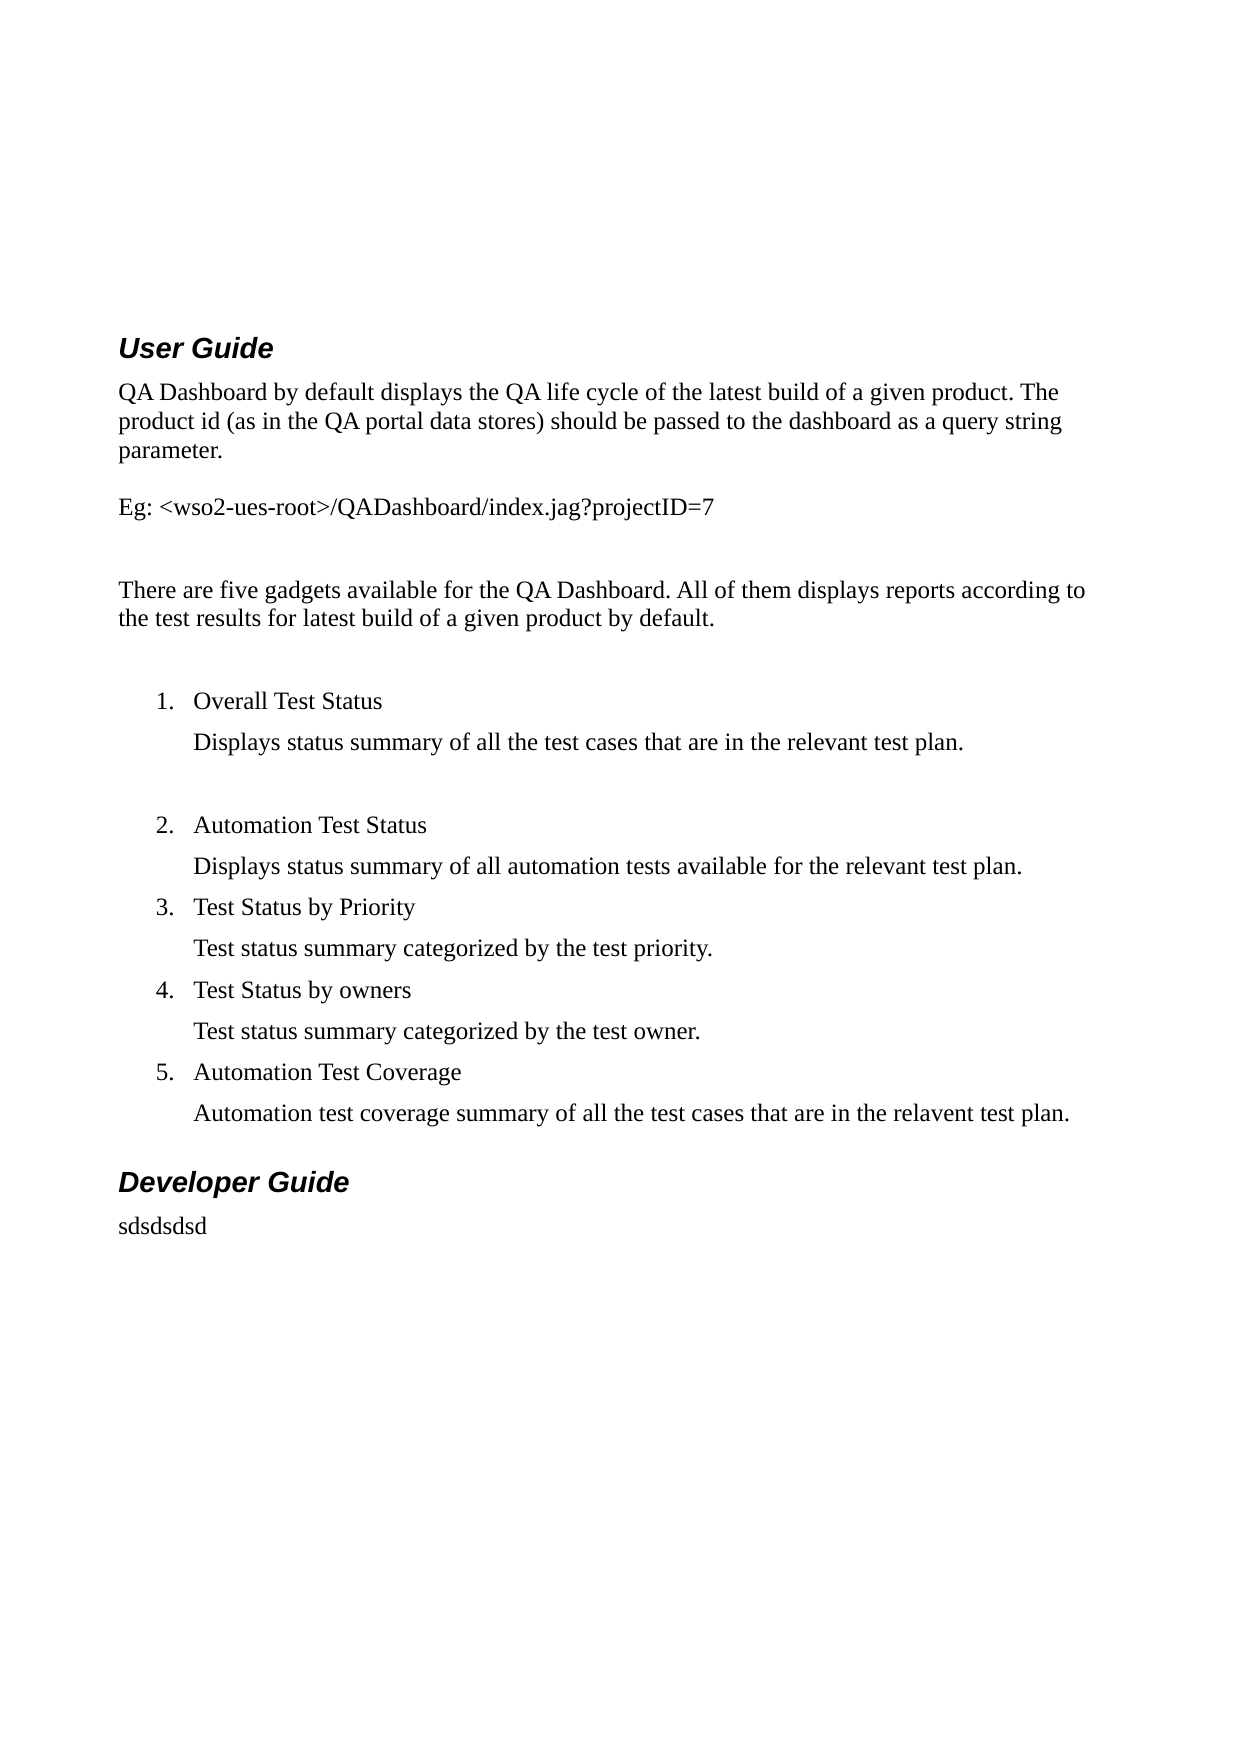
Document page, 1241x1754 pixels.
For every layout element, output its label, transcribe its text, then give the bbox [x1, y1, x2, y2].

list Displays status summary of all automation tests available for the relevant test plan. [156, 851, 1122, 880]
list Automation Test Coverage [156, 1057, 1122, 1086]
text sdsdsdsd [118, 1211, 1122, 1239]
list Test status summary categorized by the test owner. [156, 1016, 1122, 1045]
subtitle Developer Guide [118, 1165, 1122, 1198]
list Test Status by owners [156, 975, 1122, 1003]
text QA Dashboard by default displays the QA life cycle of the latest build of a given product. The product id (as in the QA portal data stores) should be passed to the dashboard as a query string parameter. Eg: <wso2-ues-root>/QADashboard/index.jag?projectID=7 [118, 377, 1122, 521]
list Test status summary categorized by the test priority. [156, 933, 1122, 962]
list Test Status by Priority [156, 892, 1122, 921]
list Overall Test Status [156, 686, 1122, 715]
list Automation Test Status [156, 810, 1122, 838]
list Displays status summary of all the test cases that are in the relevant test plan. [156, 727, 1122, 756]
list Automation test coverage summary of all the test cases that are in the relavent test plan. [156, 1098, 1122, 1127]
text There are five gadgets available for the QA Dashboard. All of them displays reports according to the test results for latest build of a given product by default. [118, 575, 1122, 632]
subtitle User Guide [118, 331, 1122, 365]
